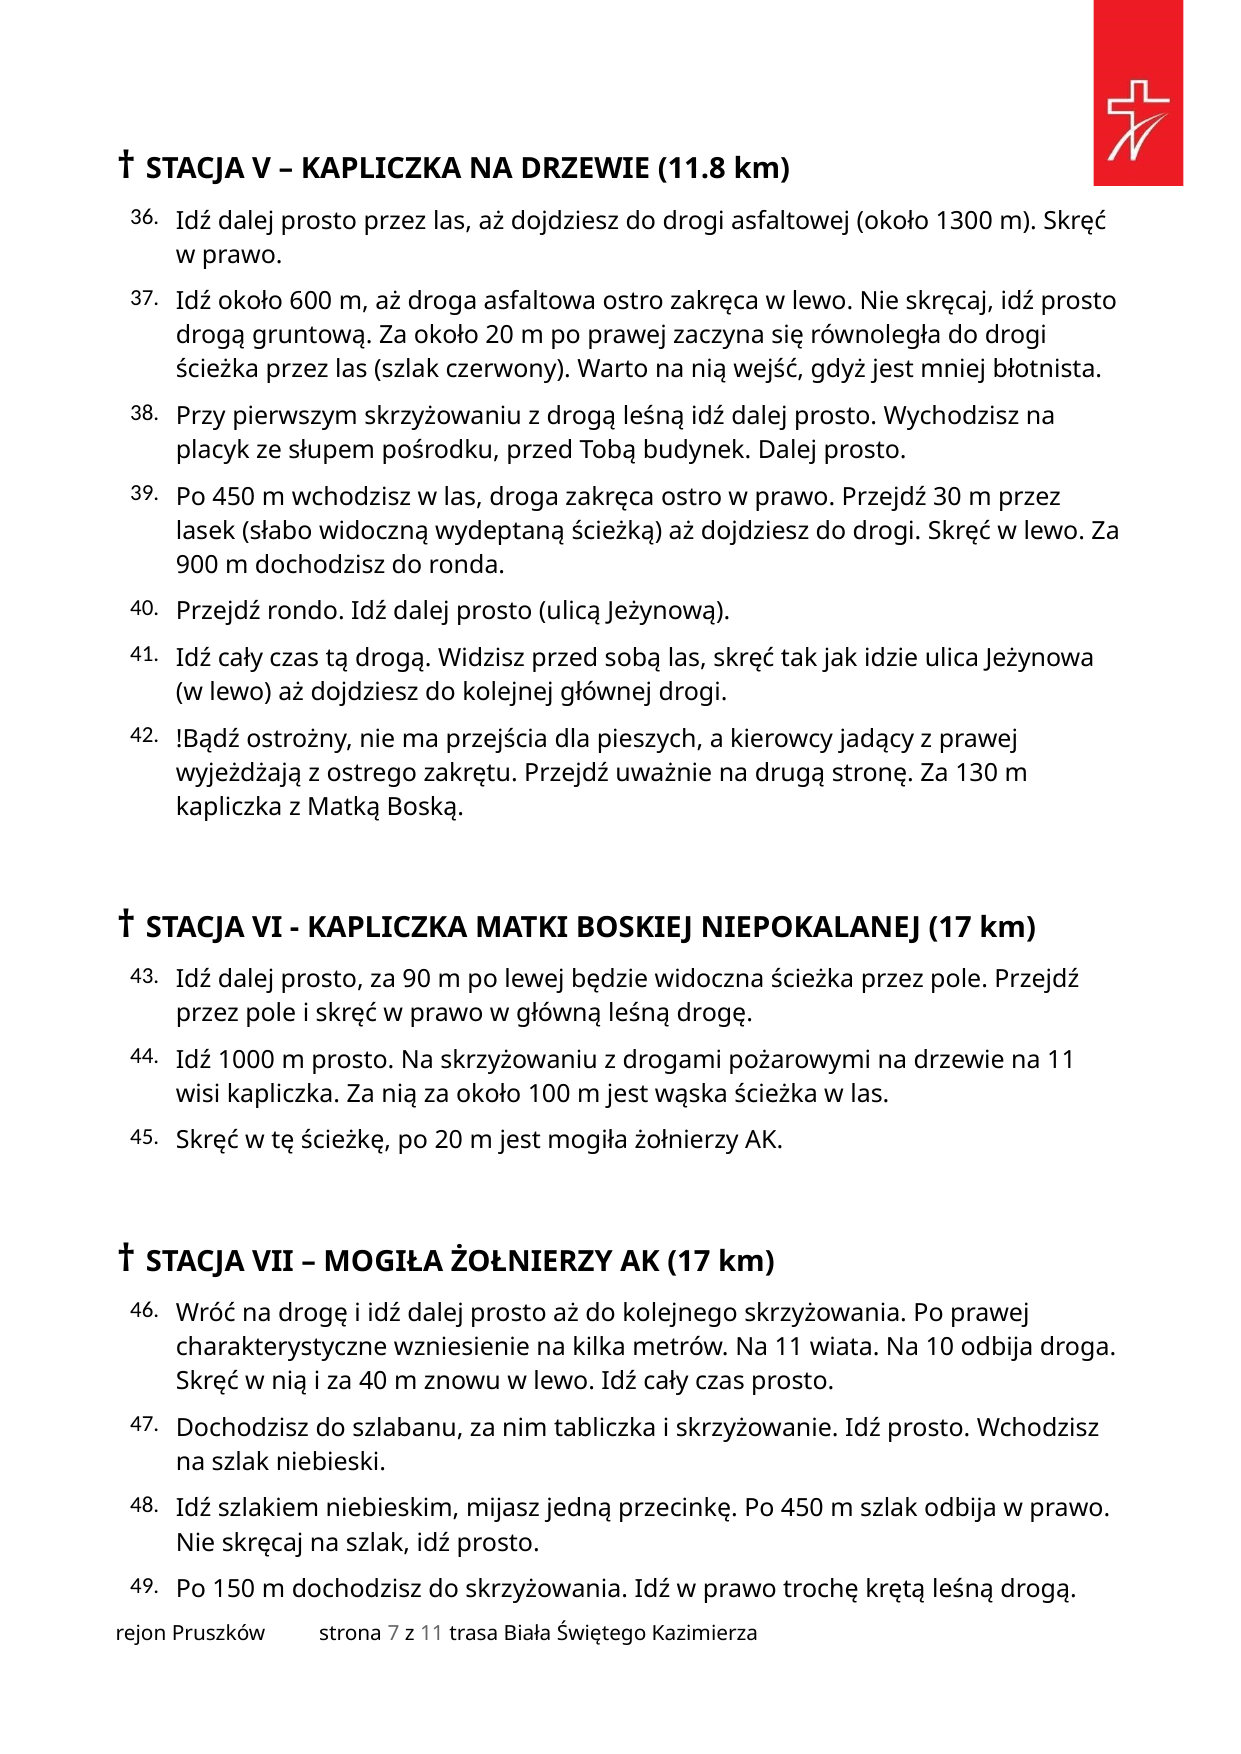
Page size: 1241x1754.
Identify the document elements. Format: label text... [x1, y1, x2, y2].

list Dochodzisz do szlabanu, za nim tabliczka i skrzyżowanie. Idź prosto. Wchodzisz na szlak niebieski. [130, 1409, 1123, 1478]
list !Bądź ostrożny, nie ma przejścia dla pieszych, a kierowcy jadący z prawej wyjeżdżają z ostrego zakrętu. Przejdź uważnie na drugą stronę. Za 130 m kapliczka z Matką Boską. [130, 720, 1123, 822]
subtitle † STACJA VII – MOGIŁA ŻOŁNIERZY AK (17 km) [116, 1231, 1123, 1282]
list Przejdź rondo. Idź dalej prosto (ulicą Jeżynową). [130, 593, 1123, 627]
list Idź cały czas tą drogą. Widzisz przed sobą las, skręć tak jak idzie ulica Jeżynowa (w lewo) aż dojdziesz do kolejnej głównej drogi. [130, 639, 1123, 708]
subtitle † STACJA VI - KAPLICZKA MATKI BOSKIEJ NIEPOKALANEJ (17 km) [116, 897, 1123, 948]
list Wróć na drogę i idź dalej prosto aż do kolejnego skrzyżowania. Po prawej charakterystyczne wzniesienie na kilka metrów. Na 11 wiata. Na 10 odbija droga. Skręć w nią i za 40 m znowu w lewo. Idź cały czas prosto. [130, 1295, 1123, 1397]
subtitle † STACJA V – KAPLICZKA NA DRZEWIE (11.8 km) [116, 139, 1123, 190]
list Idź 1000 m prosto. Na skrzyżowaniu z drogami pożarowymi na drzewie na 11 wisi kapliczka. Za nią za około 100 m jest wąska ścieżka w las. [130, 1042, 1123, 1110]
list Po 450 m wchodzisz w las, droga zakręca ostro w prawo. Przejdź 30 m przez lasek (słabo widoczną wydeptaną ścieżką) aż dojdziesz do drogi. Skręć w lewo. Za 900 m dochodzisz do ronda. [130, 478, 1123, 581]
list Skręć w tę ścieżkę, po 20 m jest mogiła żołnierzy AK. [130, 1122, 1123, 1156]
list Idź około 600 m, aż droga asfaltowa ostro zakręca w lewo. Nie skręcaj, idź prosto drogą gruntową. Za około 20 m po prawej zaczyna się równoległa do drogi ścieżka przez las (szlak czerwony). Warto na nią wejść, gdyż jest mniej błotnista. [130, 283, 1123, 385]
picture [1093, 0, 1184, 186]
list Po 150 m dochodzisz do skrzyżowania. Idź w prawo trochę krętą leśną drogą. [130, 1571, 1123, 1605]
list Idź dalej prosto przez las, aż dojdziesz do drogi asfaltowej (około 1300 m). Skręć w prawo. [130, 202, 1123, 271]
list Idź szlakiem niebieskim, mijasz jedną przecinkę. Po 450 m szlak odbija w prawo. Nie skręcaj na szlak, idź prosto. [130, 1490, 1123, 1558]
list Idź dalej prosto, za 90 m po lewej będzie widoczna ścieżka przez pole. Przejdź przez pole i skręć w prawo w główną leśną drogę. [130, 961, 1123, 1029]
list Przy pierwszym skrzyżowaniu z drogą leśną idź dalej prosto. Wychodzisz na placyk ze słupem pośrodku, przed Tobą budynek. Dalej prosto. [130, 398, 1123, 466]
